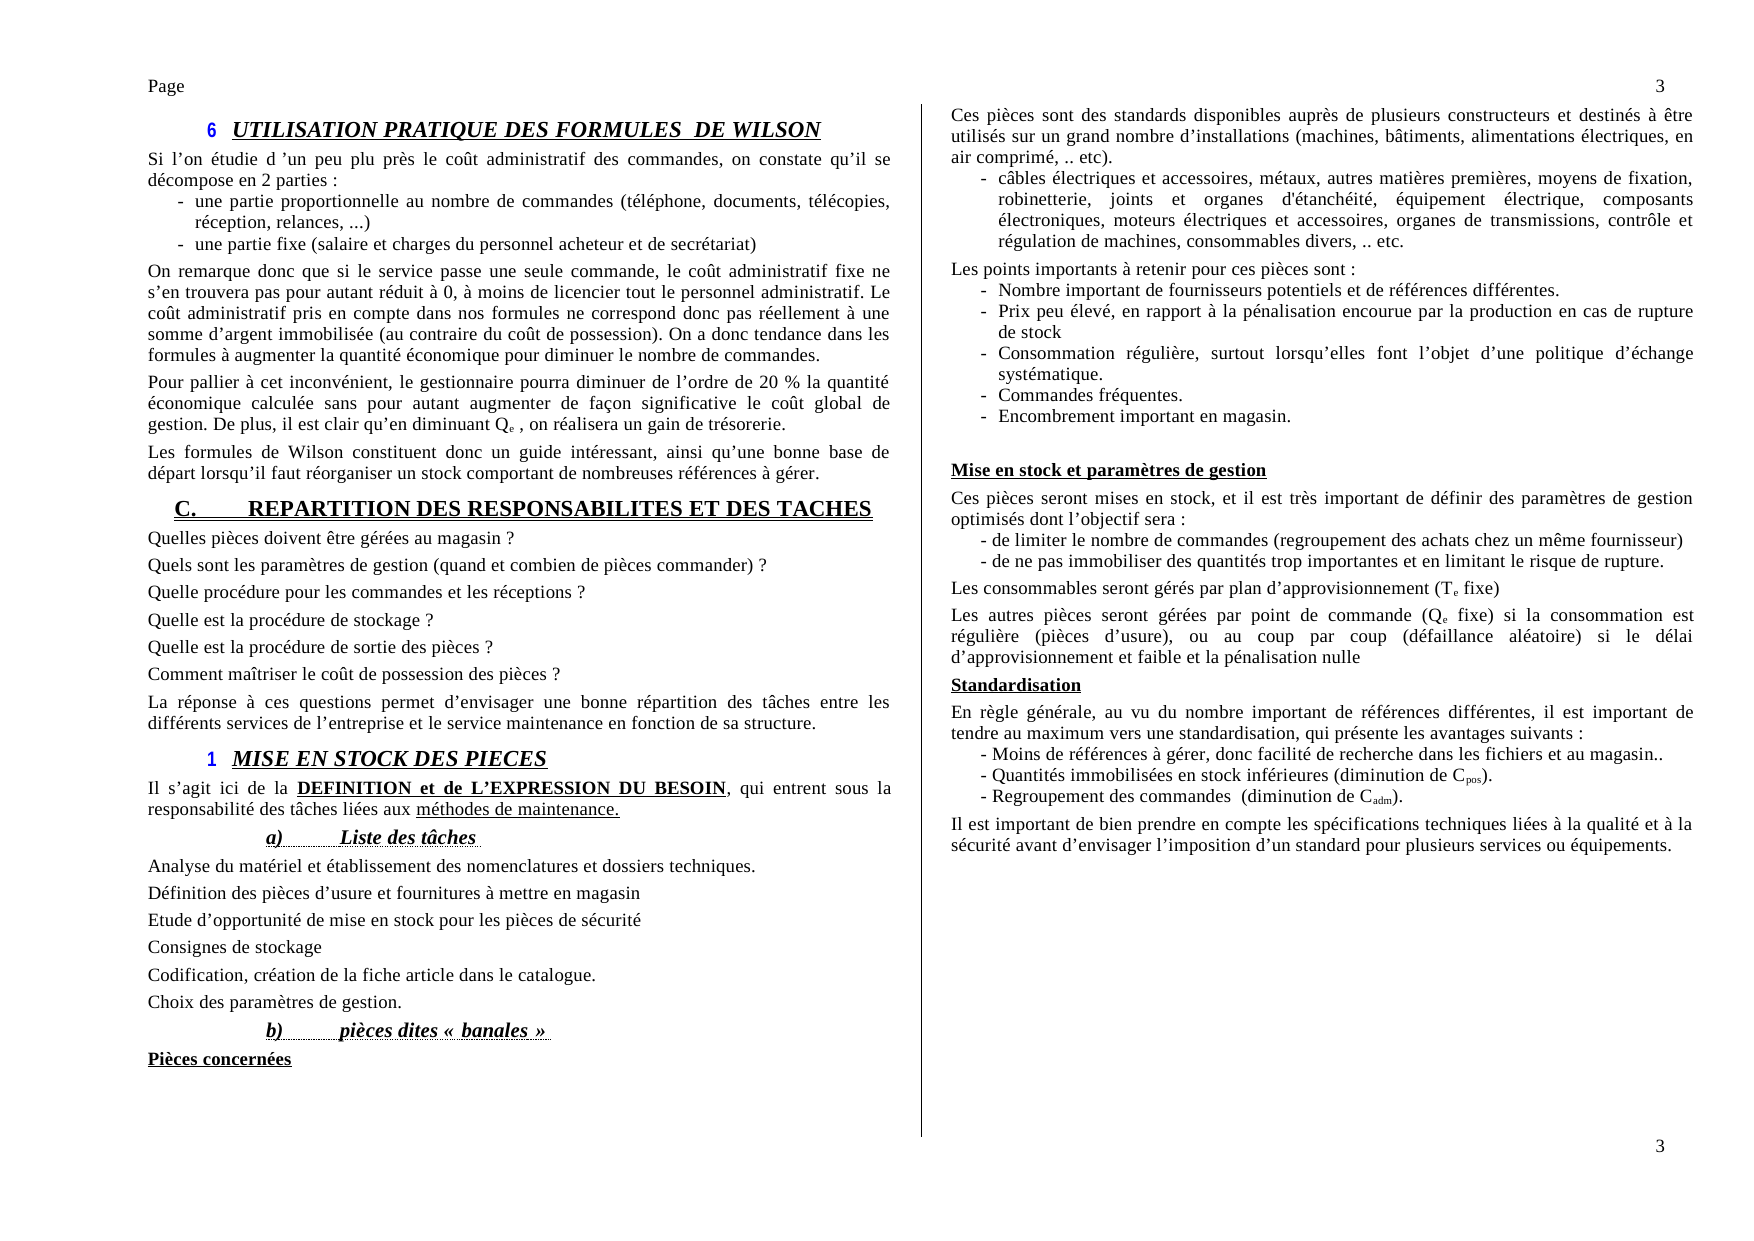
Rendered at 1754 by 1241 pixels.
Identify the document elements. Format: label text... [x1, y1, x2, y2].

subtitle pièces dites « banales » [266, 1019, 892, 1042]
text - Commandes fréquentes. [980, 384, 1695, 405]
text Codification, création de la fiche article dans le catalogue. [148, 964, 892, 985]
text Quels sont les paramètres de gestion (quand et combien de pièces commander) ? [148, 555, 892, 576]
text Il s’agit ici de la DEFINITION et de L’EXPRESSION DU BESOIN, qui entrent sous la responsabilité des tâches liées aux méthodes de maintenance. [148, 777, 892, 819]
text On remarque donc que si le service passe une seule commande, le coût administratif fixe ne s’en trouvera pas pour autant réduit à 0, à moins de licencier tout le personnel administratif. Le coût administratif pris en compte dans nos formules ne correspond donc pas réellement à une somme d’argent immobilisée (au contraire du coût de possession). On a donc tendance dans les formules à augmenter la quantité économique pour diminuer le nombre de commandes. [148, 260, 892, 365]
text - Moins de références à gérer, donc facilité de recherche dans les fichiers et au magasin.. [980, 744, 1695, 765]
text - de ne pas immobiliser des quantités trop importantes et en limitant le risque de rupture. [980, 550, 1695, 571]
text - Consommation régulière, surtout lorsqu’elles font l’objet d’une politique d’échange systématique. [980, 342, 1695, 384]
text Si l’on étudie d ’un peu plu près le coût administratif des commandes, on constate qu’il se décompose en 2 parties : [148, 149, 892, 191]
text Définition des pièces d’usure et fournitures à mettre en magasin [148, 882, 892, 903]
text Les points importants à retenir pour ces pièces sont : [951, 258, 1695, 279]
text Quelles pièces doivent être gérées au magasin ? [148, 527, 892, 548]
subtitle MISE EN STOCK DES PIECES [207, 746, 892, 771]
subtitle Liste des tâches [266, 826, 892, 849]
subtitle REPARTITION DES RESPONSABILITES ET DES TACHES [174, 496, 892, 521]
text Standardisation [951, 674, 1695, 695]
text Quelle procédure pour les commandes et les réceptions ? [148, 582, 892, 603]
text - Nombre important de fournisseurs potentiels et de références différentes. [980, 279, 1695, 300]
text Il est important de bien prendre en compte les spécifications techniques liées à la qualité et à la sécurité avant d’envisager l’imposition d’un standard pour plusieurs services ou équipements. [951, 813, 1695, 855]
text Quelle est la procédure de stockage ? [148, 609, 892, 630]
text - Quantités immobilisées en stock inférieures (diminution de Cpos). [980, 765, 1695, 786]
text - Regroupement des commandes (diminution de Cadm). [980, 786, 1695, 807]
text - une partie proportionnelle au nombre de commandes (téléphone, documents, télécopies, réception, relances, ...) [177, 191, 892, 233]
text - une partie fixe (salaire et charges du personnel acheteur et de secrétariat) [177, 233, 892, 254]
text Consignes de stockage [148, 937, 892, 958]
text Ces pièces seront mises en stock, et il est très important de définir des paramètres de gestion optimisés dont l’objectif sera : [951, 487, 1695, 529]
text Choix des paramètres de gestion. [148, 992, 892, 1013]
text Comment maîtriser le coût de possession des pièces ? [148, 664, 892, 685]
text Les formules de Wilson constituent donc un guide intéressant, ainsi qu’une bonne base de départ lorsqu’il faut réorganiser un stock comportant de nombreuses références à gérer. [148, 441, 892, 483]
text Les autres pièces seront gérées par point de commande (Qe fixe) si la consommation est régulière (pièces d’usure), ou au coup par coup (défaillance aléatoire) si le délai d’approvisionnement et faible et la pénalisation nulle [951, 605, 1695, 668]
subtitle UTILISATION PRATIQUE DES FORMULES DE WILSON [207, 117, 892, 142]
text Pièces concernées [148, 1048, 892, 1069]
text Quelle est la procédure de sortie des pièces ? [148, 637, 892, 658]
text Les consommables seront gérés par plan d’approvisionnement (Te fixe) [951, 578, 1695, 599]
text La réponse à ces questions permet d’envisager une bonne répartition des tâches entre les différents services de l’entreprise et le service maintenance en fonction de sa structure. [148, 691, 892, 733]
text Pour pallier à cet inconvénient, le gestionnaire pourra diminuer de l’ordre de 20 % la quantité économique calculée sans pour autant augmenter de façon significative le coût global de gestion. De plus, il est clair qu’en diminuant Qe , on réalisera un gain de trésorerie. [148, 372, 892, 435]
text - Prix peu élevé, en rapport à la pénalisation encourue par la production en cas de rupture de stock [980, 300, 1695, 342]
text - Encombrement important en magasin. [980, 405, 1695, 426]
text Mise en stock et paramètres de gestion [951, 460, 1695, 481]
text - de limiter le nombre de commandes (regroupement des achats chez un même fournisseur) [980, 529, 1695, 550]
text - câbles électriques et accessoires, métaux, autres matières premières, moyens de fixation, robinetterie, joints et organes d'étanchéité, équipement électrique, composants électroniques, moteurs électriques et accessoires, organes de transmissions, contrôle et régulation de machines, consommables divers, .. etc. [980, 168, 1695, 252]
text Analyse du matériel et établissement des nomenclatures et dossiers techniques. [148, 855, 892, 876]
text En règle générale, au vu du nombre important de références différentes, il est important de tendre au maximum vers une standardisation, qui présente les avantages suivants : [951, 702, 1695, 744]
text Ces pièces sont des standards disponibles auprès de plusieurs constructeurs et destinés à être utilisés sur un grand nombre d’installations (machines, bâtiments, alimentations électriques, en air comprimé, .. etc). [951, 104, 1695, 168]
text Etude d’opportunité de mise en stock pour les pièces de sécurité [148, 910, 892, 931]
